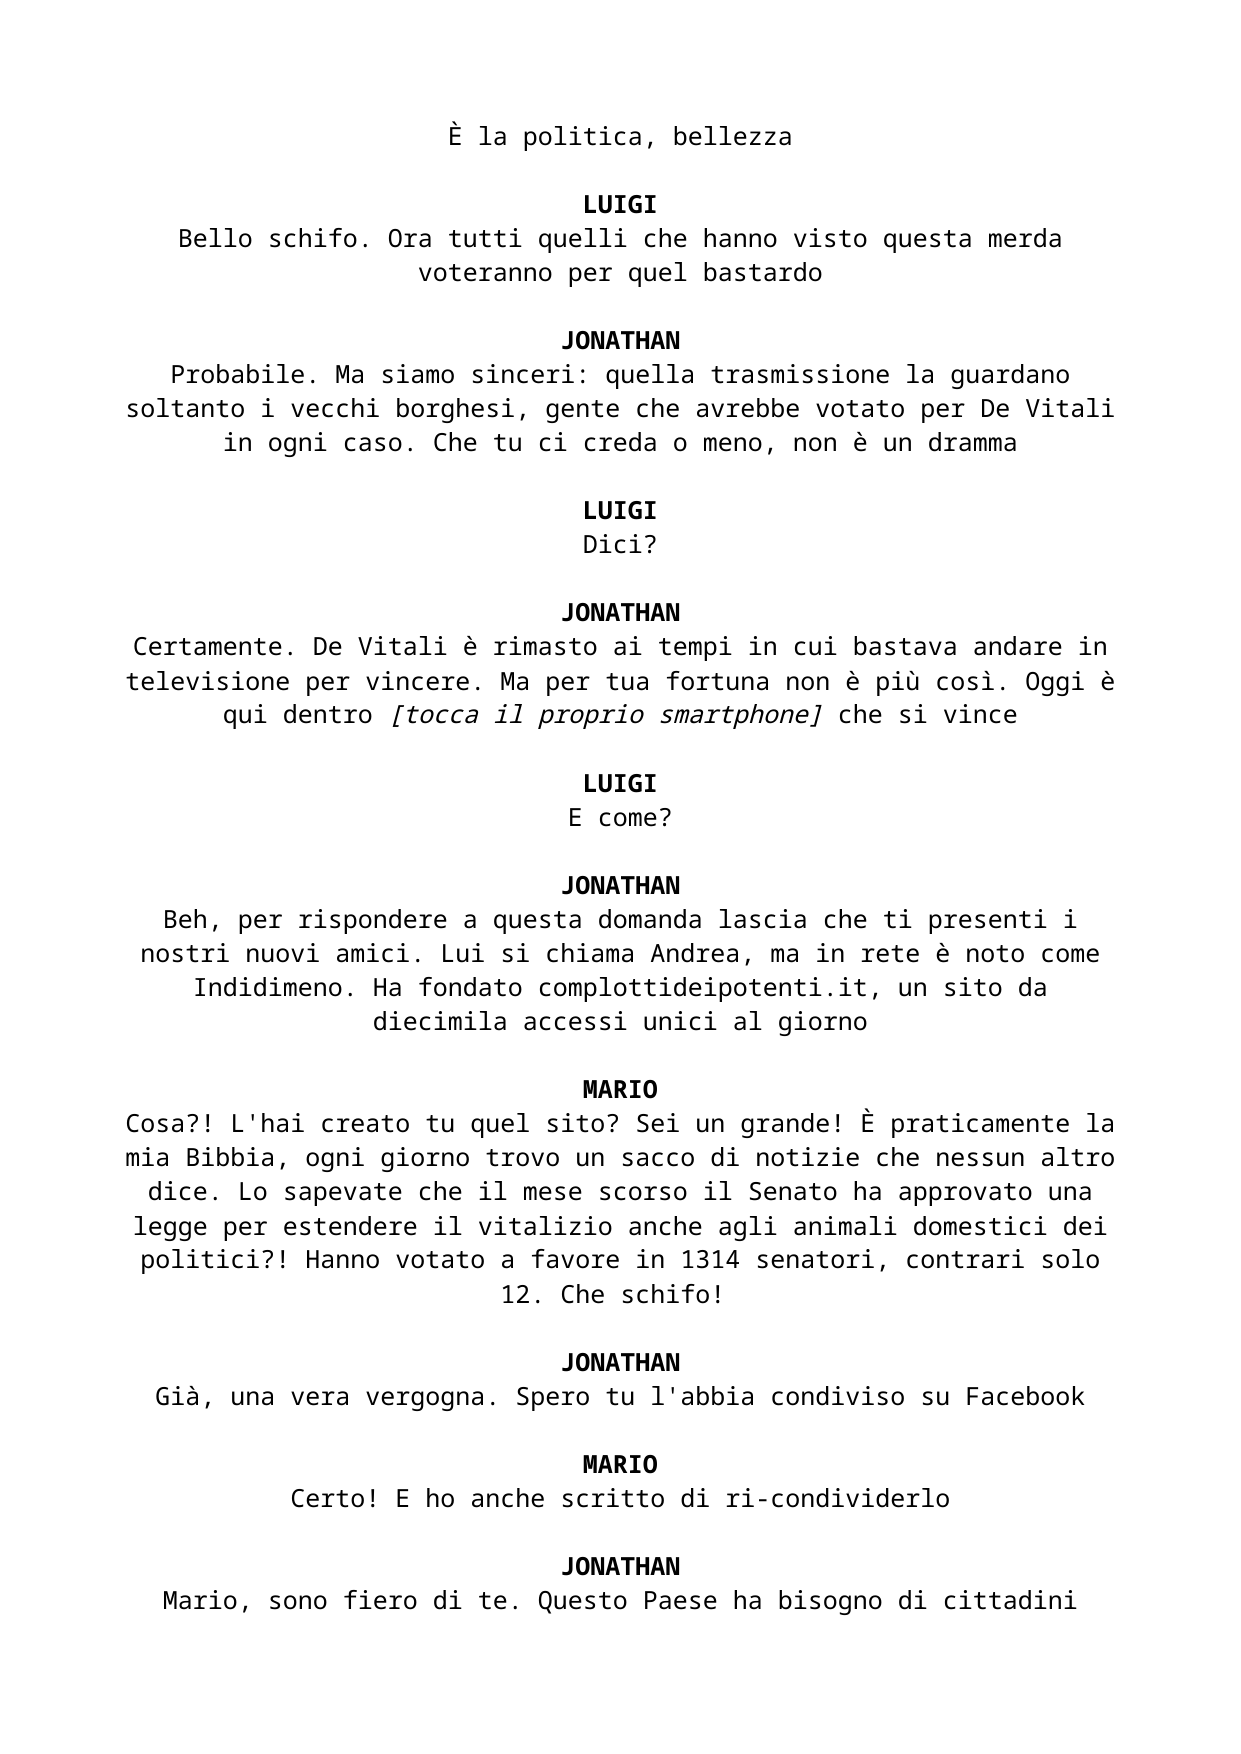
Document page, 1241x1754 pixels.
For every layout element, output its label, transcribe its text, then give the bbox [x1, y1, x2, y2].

text E come? [118, 799, 1122, 833]
text MARIO [118, 1447, 1122, 1481]
text JONATHAN [118, 1344, 1122, 1378]
text Certo! E ho anche scritto di ri-condividerlo [118, 1481, 1122, 1515]
text JONATHAN [118, 595, 1122, 629]
text JONATHAN [118, 1549, 1122, 1583]
text JONATHAN [118, 322, 1122, 357]
text Cosa?! L'hai creato tu quel sito? Sei un grande! È praticamente la mia Bibbia, ogni giorno trovo un sacco di notizie che nessun altro dice. Lo sapevate che il mese scorso il Senato ha approvato una legge per estendere il vitalizio anche agli animali domestici dei politici?! Hanno votato a favore in 1314 senatori, contrari solo 12. Che schifo! [118, 1106, 1122, 1310]
text LUIGI [118, 493, 1122, 527]
text Bello schifo. Ora tutti quelli che hanno visto questa merda voteranno per quel bastardo [118, 220, 1122, 288]
text Certamente. De Vitali è rimasto ai tempi in cui bastava andare in televisione per vincere. Ma per tua fortuna non è più così. Oggi è qui dentro [tocca il proprio smartphone] che si vince [118, 629, 1122, 731]
text Probabile. Ma siamo sinceri: quella trasmissione la guardano soltanto i vecchi borghesi, gente che avrebbe votato per De Vitali in ogni caso. Che tu ci creda o meno, non è un dramma [118, 357, 1122, 459]
text Beh, per rispondere a questa domanda lascia che ti presenti i nostri nuovi amici. Lui si chiama Andrea, ma in rete è noto come Indidimeno. Ha fondato complottideipotenti.it, un sito da diecimila accessi unici al giorno [118, 902, 1122, 1038]
text Dici? [118, 527, 1122, 561]
text MARIO [118, 1072, 1122, 1106]
text Mario, sono fiero di te. Questo Paese ha bisogno di cittadini [118, 1583, 1122, 1617]
text JONATHAN [118, 867, 1122, 902]
text LUIGI [118, 765, 1122, 799]
text È la politica, bellezza [118, 118, 1122, 152]
text LUIGI [118, 186, 1122, 220]
text Già, una vera vergogna. Spero tu l'abbia condiviso su Facebook [118, 1378, 1122, 1412]
